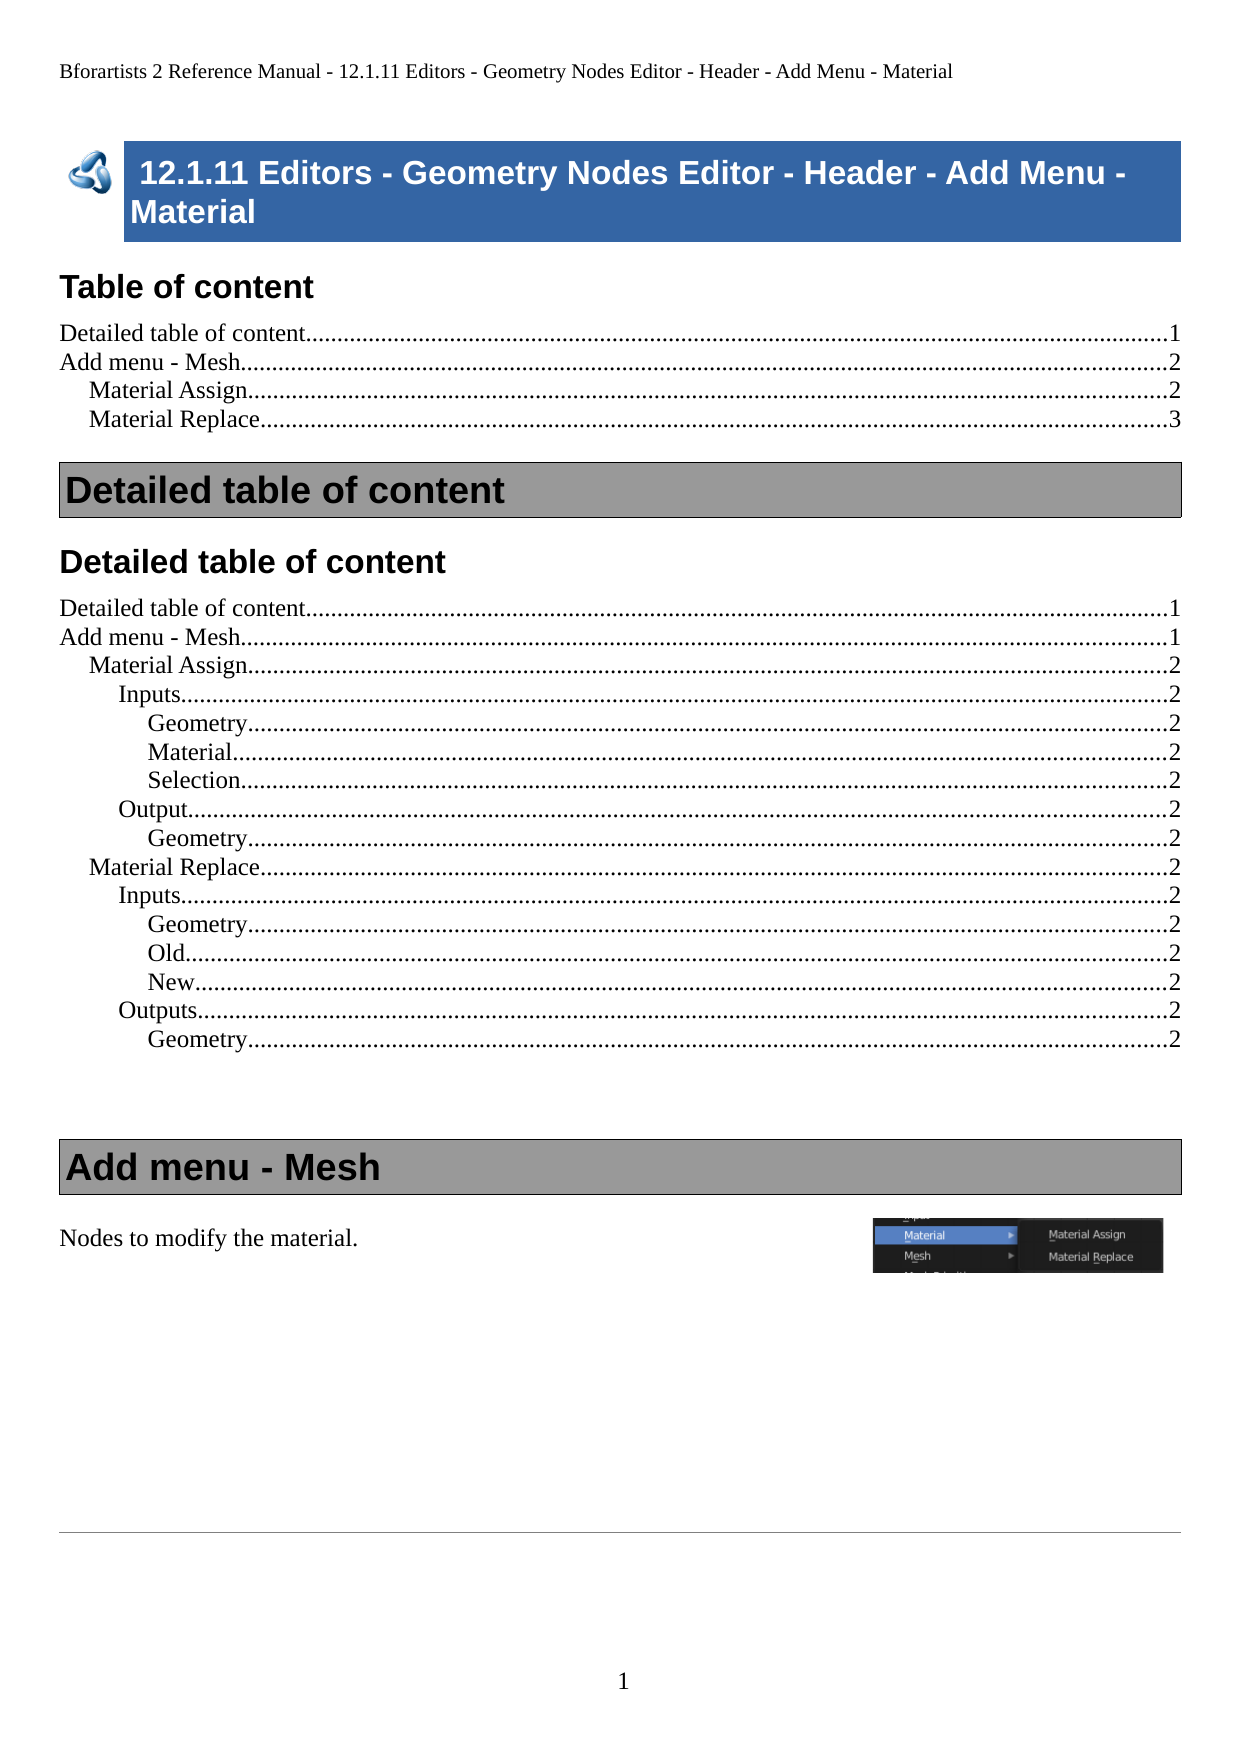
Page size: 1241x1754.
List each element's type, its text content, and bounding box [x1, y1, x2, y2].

text Material Assign 2 [88, 650, 1181, 679]
text Detailed table of content 1 [59, 318, 1181, 347]
picture [65, 147, 114, 197]
text Outputs 2 [118, 995, 1181, 1024]
text Detailed table of content 1 [59, 593, 1181, 622]
text Add menu - Mesh 1 [59, 622, 1181, 650]
table_header Add menu - Mesh [60, 1140, 1181, 1194]
text Nodes to modify the material. [59, 1223, 872, 1252]
picture [872, 1218, 1164, 1273]
table_header 12.1.11 Editors - Geometry Nodes Editor - Header - Add Menu - Material [124, 141, 1181, 242]
text Old 2 [147, 938, 1181, 967]
text Material 2 [147, 737, 1181, 765]
subtitle Detailed table of content [59, 542, 1181, 580]
table_header Detailed table of content [60, 463, 1181, 517]
text Output 2 [118, 794, 1181, 823]
text Material Replace 3 [88, 404, 1181, 433]
text Inputs 2 [118, 880, 1181, 909]
text Geometry 2 [147, 708, 1181, 737]
text Geometry 2 [147, 1024, 1181, 1053]
text Geometry 2 [147, 823, 1181, 852]
text Geometry 2 [147, 909, 1181, 938]
text Add menu - Mesh 2 [59, 347, 1181, 375]
text Material Replace 2 [88, 852, 1181, 880]
subtitle Table of content [59, 267, 1181, 305]
text Material Assign 2 [88, 375, 1181, 404]
text New 2 [147, 967, 1181, 995]
text Inputs 2 [118, 679, 1181, 708]
table_header [59, 141, 124, 242]
text Selection 2 [147, 765, 1181, 794]
